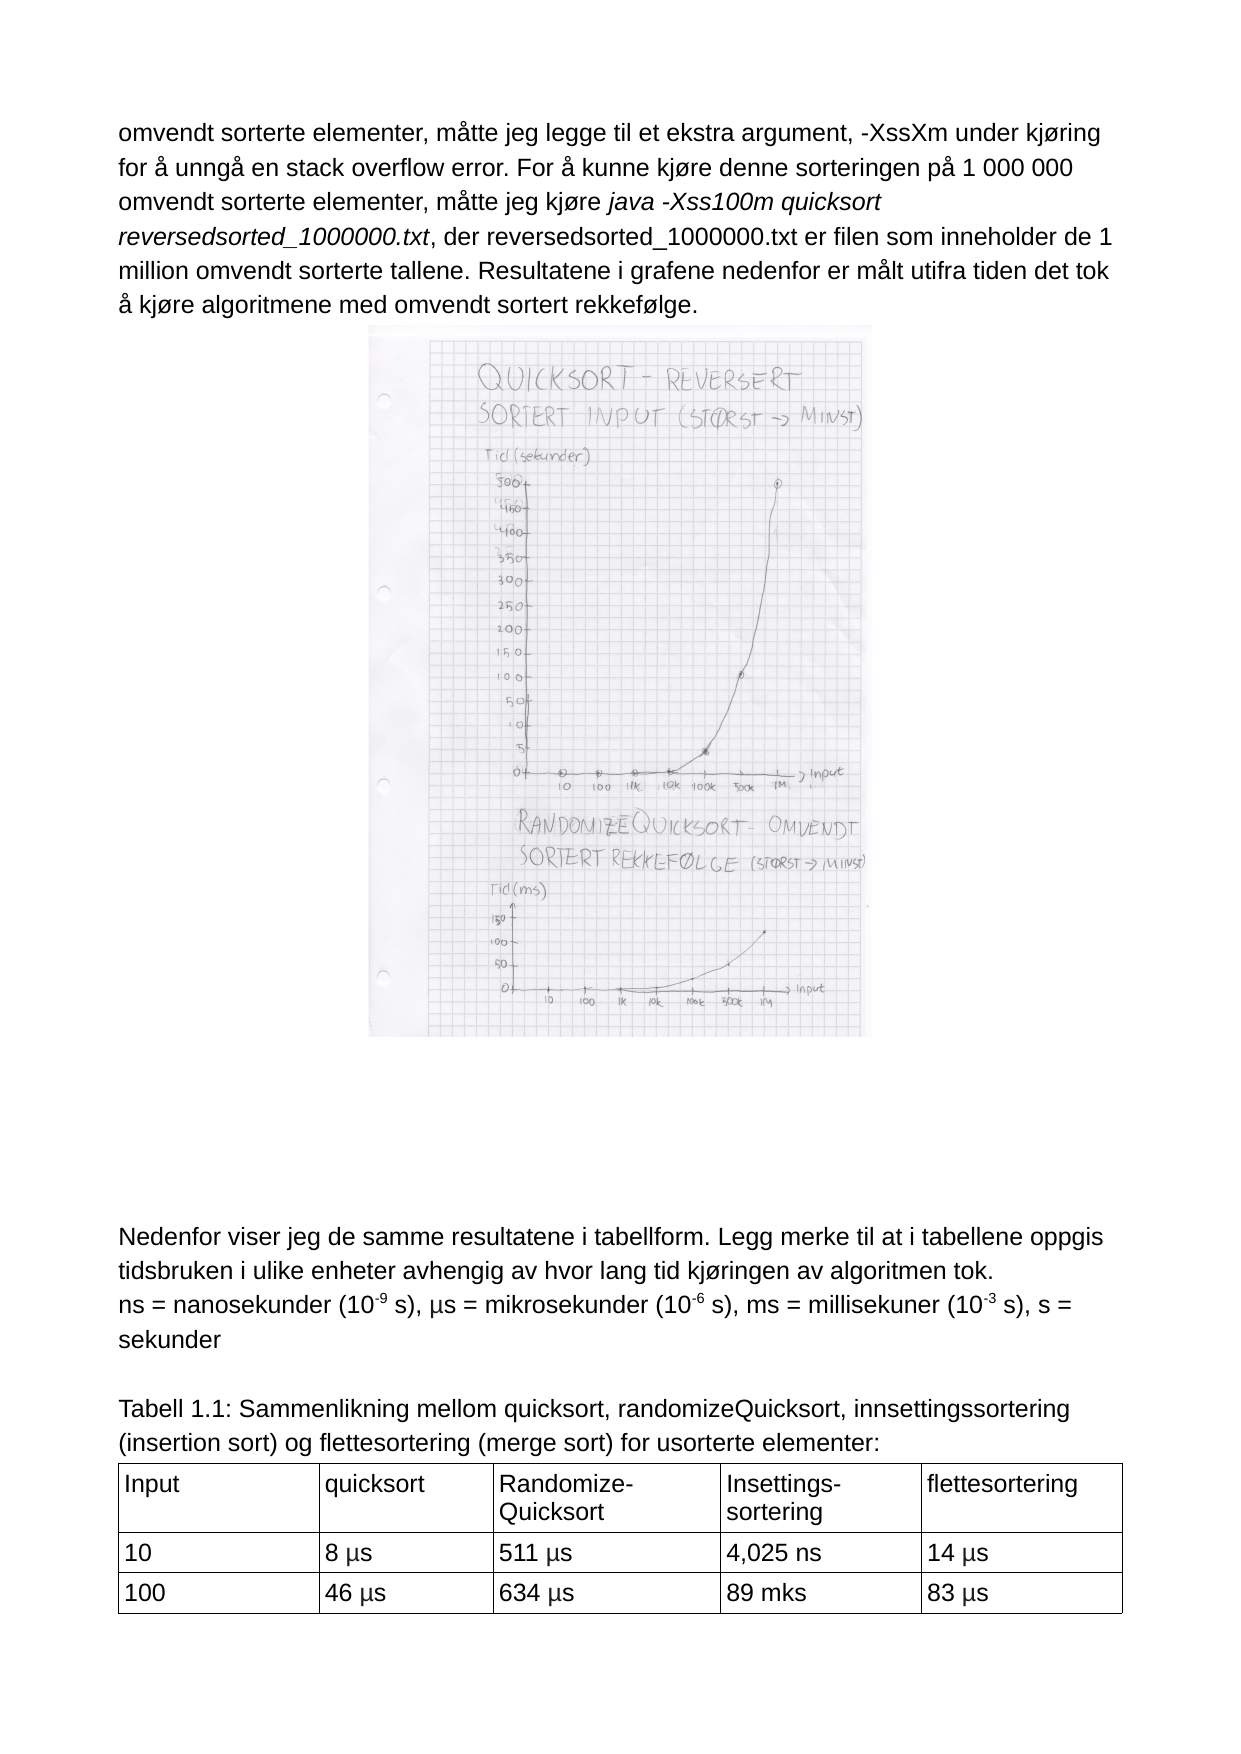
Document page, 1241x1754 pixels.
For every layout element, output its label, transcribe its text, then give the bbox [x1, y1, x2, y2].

table_header Randomize-Quicksort [494, 1464, 720, 1532]
text Tabell 1.1: Sammenlikning mellom quicksort, randomizeQuicksort, innsettingssortering (insertion sort) og flettesortering (merge sort) for usorterte elementer: [118, 1394, 1122, 1457]
table_cell 511 µs [494, 1533, 720, 1572]
table_cell 83 µs [922, 1573, 1122, 1612]
table_cell 14 µs [922, 1533, 1122, 1572]
table_cell 8 µs [320, 1533, 493, 1572]
table_header flettesortering [922, 1464, 1122, 1532]
text omvendt sorterte elementer, måtte jeg legge til et ekstra argument, -XssXm under kjøring for å unngå en stack overflow error. For å kunne kjøre denne sorteringen på 1 000 000 omvendt sorterte elementer, måtte jeg kjøre java -Xss100m quicksort reversedsorted_1000000.txt, der reversedsorted_1000000.txt er filen som inneholder de 1 million omvendt sorterte tallene. Resultatene i grafene nedenfor er målt utifra tiden det tok å kjøre algoritmene med omvendt sortert rekkefølge. [118, 118, 1122, 319]
table_cell 634 µs [494, 1573, 720, 1612]
table_cell 10 [119, 1533, 319, 1572]
text Nedenfor viser jeg de samme resultatene i tabellform. Legg merke til at i tabellene oppgis tidsbruken i ulike enheter avhengig av hvor lang tid kjøringen av algoritmen tok. [118, 1221, 1122, 1285]
table_cell 4,025 ns [721, 1533, 921, 1572]
table_cell 46 µs [320, 1573, 493, 1612]
picture [368, 325, 872, 1037]
table_cell 89 mks [721, 1573, 921, 1612]
table_header Insettings-sortering [721, 1464, 921, 1532]
table_cell 100 [119, 1573, 319, 1612]
table_header Input [119, 1464, 319, 1532]
table_header quicksort [320, 1464, 493, 1532]
text ns = nanosekunder (10-9 s), µs = mikrosekunder (10-6 s), ms = millisekuner (10-3 s), s = sekunder [118, 1290, 1122, 1354]
